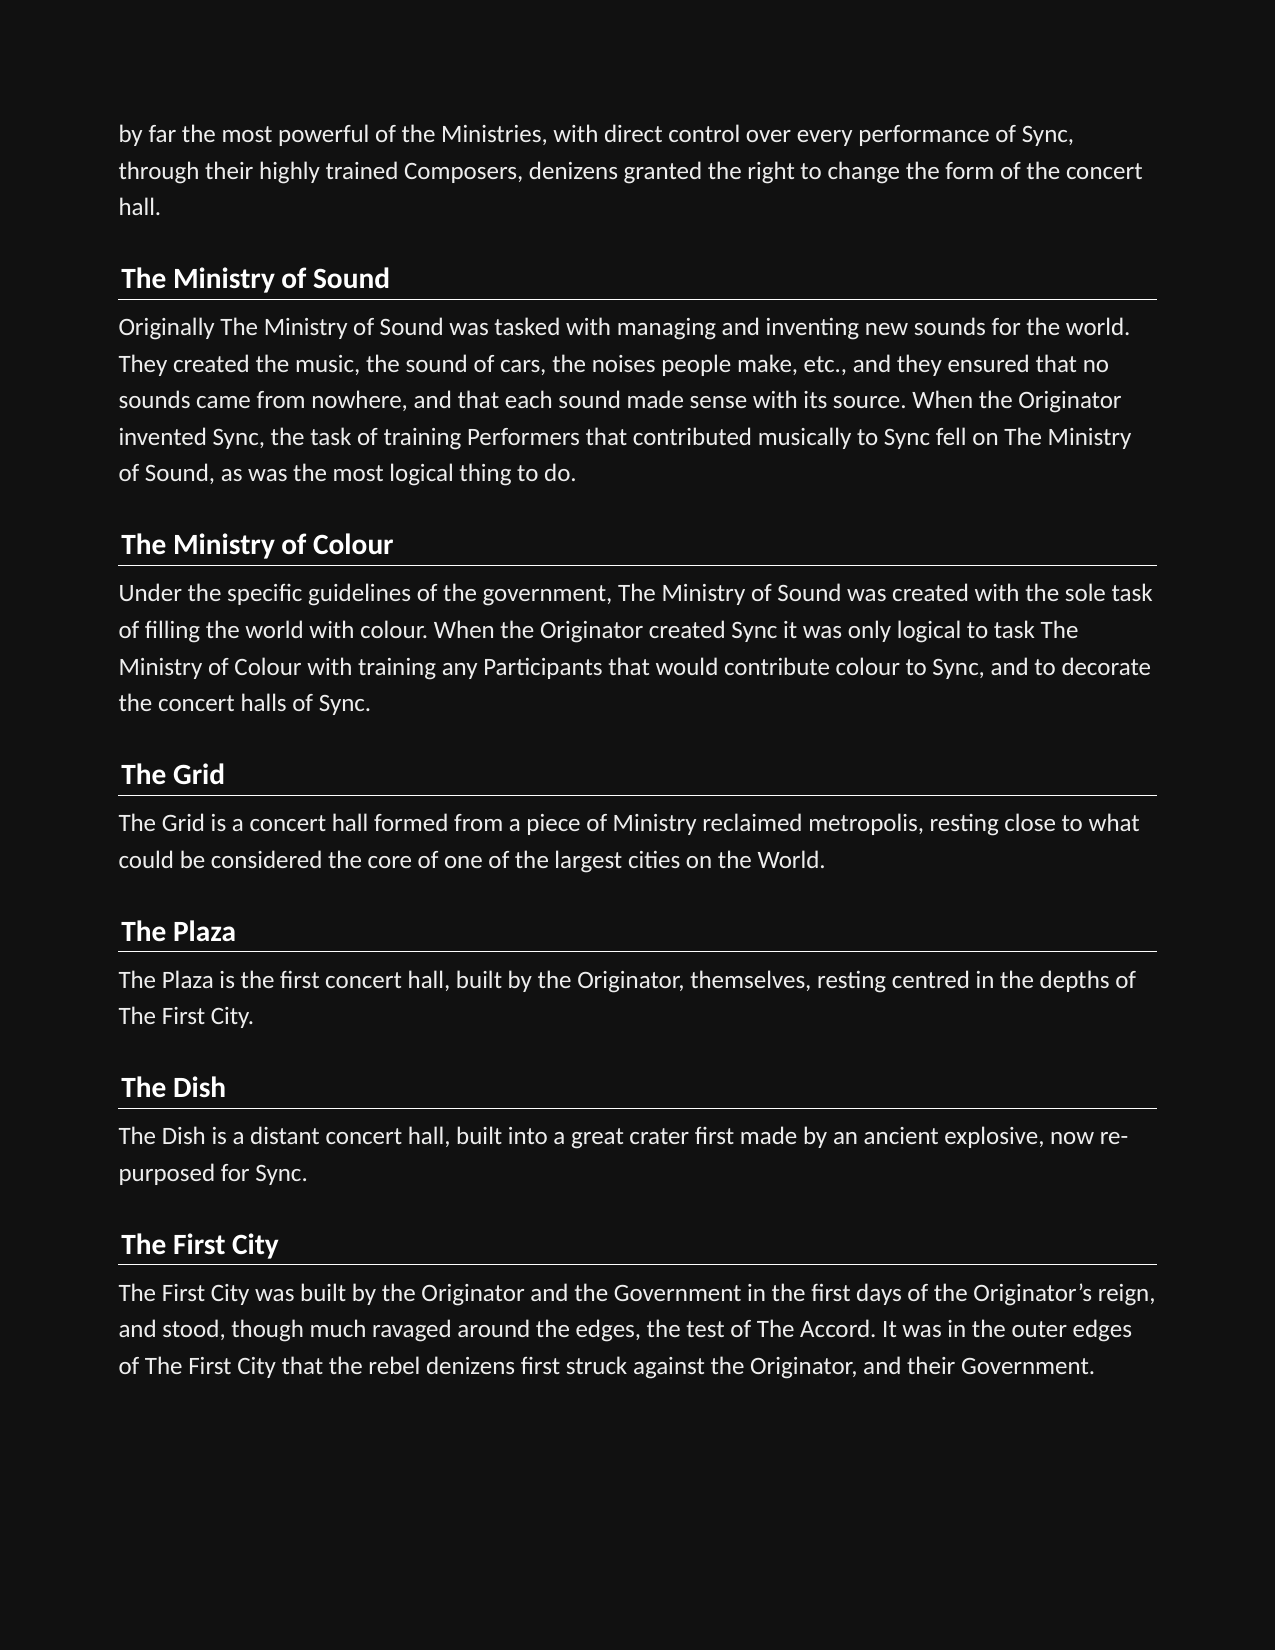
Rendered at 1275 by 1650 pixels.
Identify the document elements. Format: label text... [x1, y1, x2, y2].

subtitle The Ministry of Sound [118, 257, 1157, 299]
subtitle The Grid [118, 753, 1157, 795]
text Under the specific guidelines of the government, The Ministry of Sound was created with the sole task of filling the world with colour. When the Originator created Sync it was only logical to task The Ministry of Colour with training any Participants that would contribute colour to Sync, and to decorate the concert halls of Sync. [118, 578, 1157, 718]
subtitle The First City [118, 1223, 1157, 1264]
text The First City was built by the Originator and the Government in the first days of the Originator’s reign, and stood, though much ravaged around the edges, the test of The Accord. It was in the outer edges of The First City that the rebel denizens first struck against the Originator, and their Government. [118, 1277, 1157, 1381]
text Originally The Ministry of Sound was tasked with managing and inventing new sounds for the world. They created the music, the sound of cars, the noises people make, etc., and they ensured that no sounds came from nowhere, and that each sound made sense with its source. When the Originator invented Sync, the task of training Performers that contributed musically to Sync fell on The Ministry of Sound, as was the most logical thing to do. [118, 311, 1157, 488]
text The Plaza is the first concert hall, built by the Originator, themselves, resting centred in the depths of The First City. [118, 964, 1157, 1031]
text by far the most powerful of the Ministries, with direct control over every performance of Sync, through their highly trained Composers, denizens granted the right to change the form of the concert hall. [118, 118, 1157, 222]
subtitle The Dish [118, 1066, 1157, 1108]
text The Dish is a distant concert hall, built into a great crater first made by an ancient explosive, now re-purposed for Sync. [118, 1120, 1157, 1187]
text The Grid is a concert hall formed from a piece of Ministry reclaimed metropolis, resting close to what could be considered the core of one of the largest cities on the World. [118, 807, 1157, 874]
subtitle The Plaza [118, 909, 1157, 951]
subtitle The Ministry of Colour [118, 523, 1157, 565]
